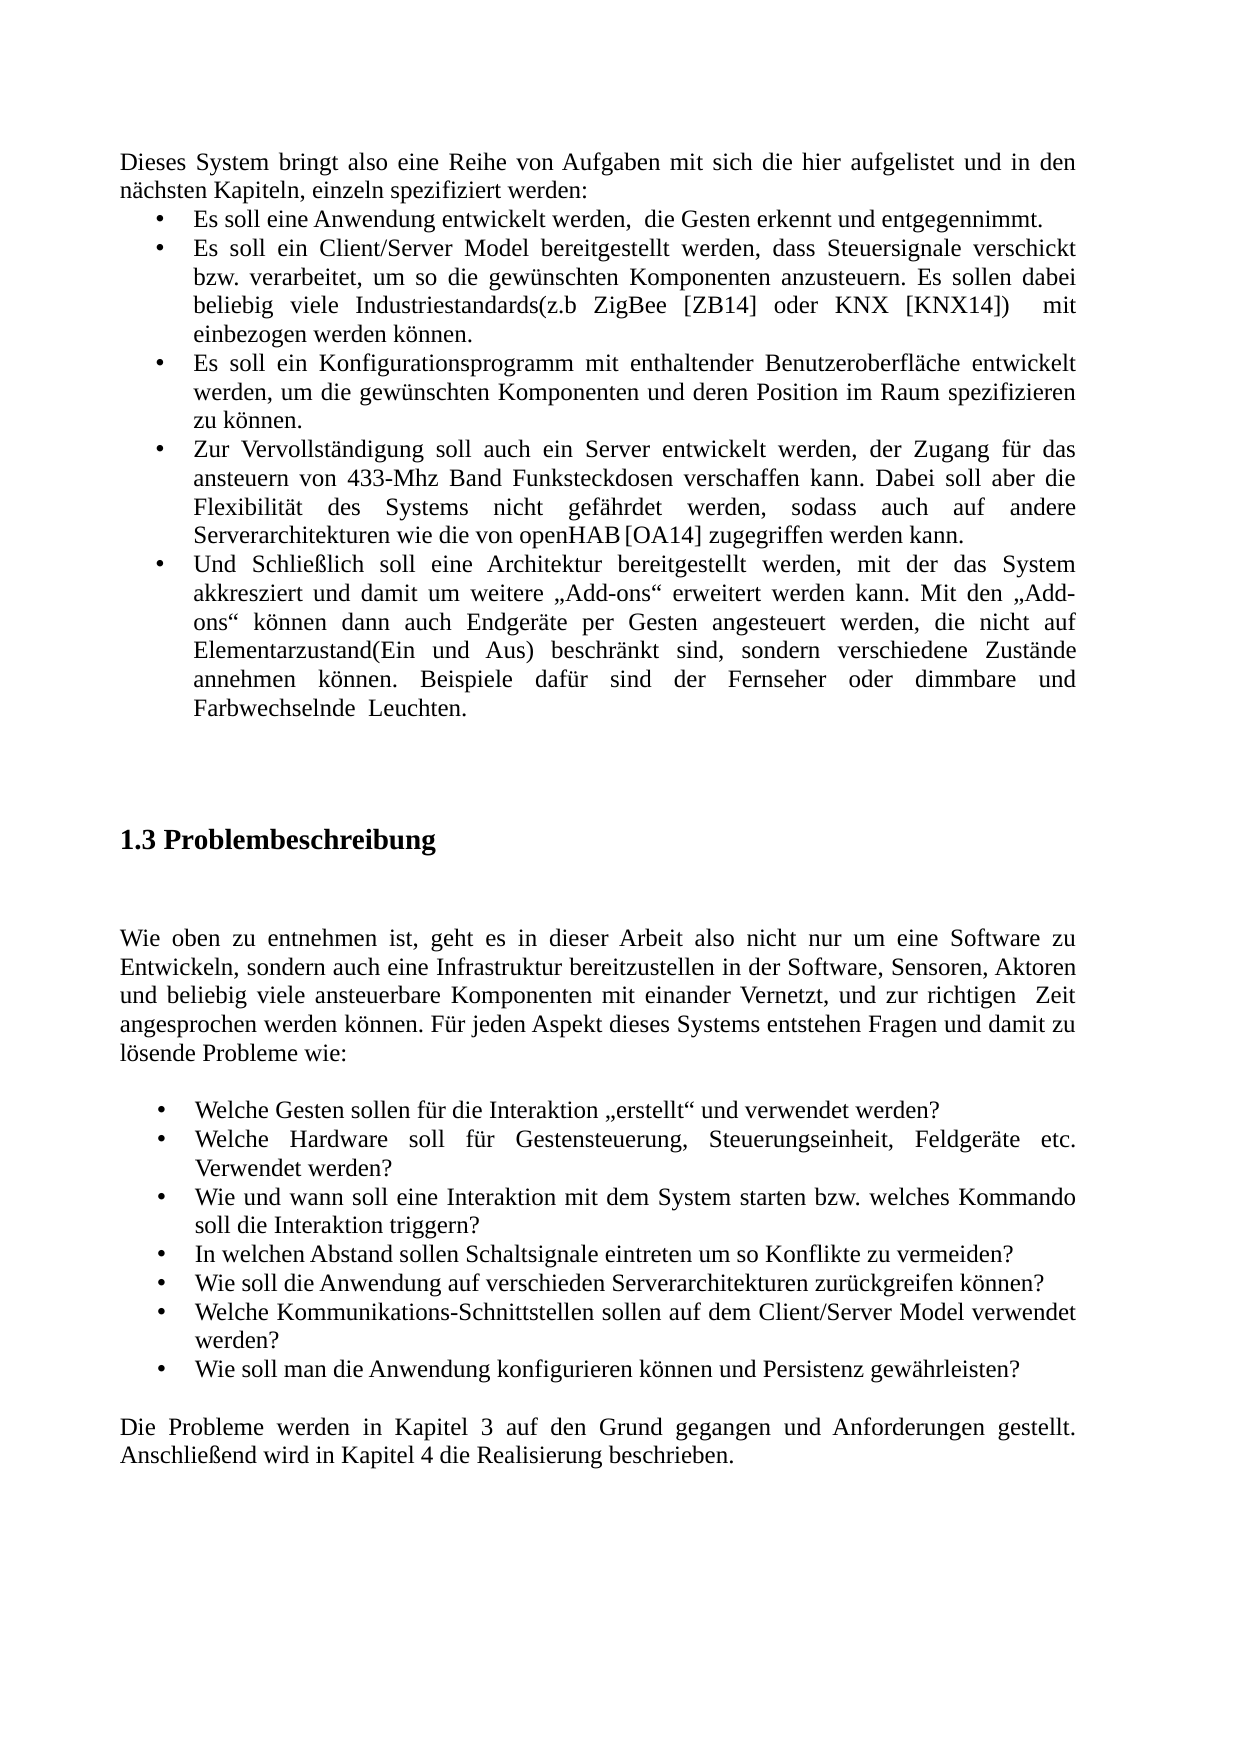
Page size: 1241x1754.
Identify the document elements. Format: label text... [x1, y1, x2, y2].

list Es soll ein Konfigurationsprogramm mit enthaltender Benutzeroberfläche entwickelt werden, um die gewünschten Komponenten und deren Position im Raum spezifizieren zu können. [156, 348, 1077, 434]
list Wie und wann soll eine Interaktion mit dem System starten bzw. welches Kommando soll die Interaktion triggern? [157, 1182, 1077, 1239]
text Die Probleme werden in Kapitel 3 auf den Grund gegangen und Anforderungen gestellt. Anschließend wird in Kapitel 4 die Realisierung beschrieben. [119, 1412, 1077, 1469]
list In welchen Abstand sollen Schaltsignale eintreten um so Konflikte zu vermeiden? [157, 1239, 1077, 1268]
list Wie soll man die Anwendung konfigurieren können und Persistenz gewährleisten? [157, 1354, 1077, 1383]
list Welche Hardware soll für Gestensteuerung, Steuerungseinheit, Feldgeräte etc. Verwendet werden? [157, 1124, 1077, 1182]
text 1.3 Problembeschreibung [119, 822, 1077, 856]
list Und Schließlich soll eine Architektur bereitgestellt werden, mit der das System akkresziert und damit um weitere „Add-ons“ erweitert werden kann. Mit den „Add-ons“ können dann auch Endgeräte per Gesten angesteuert werden, die nicht auf Elementarzustand(Ein und Aus) beschränkt sind, sondern verschiedene Zustände annehmen können. Beispiele dafür sind der Fernseher oder dimmbare und Farbwechselnde Leuchten. [156, 549, 1077, 722]
list Zur Vervollständigung soll auch ein Server entwickelt werden, der Zugang für das ansteuern von 433-Mhz Band Funksteckdosen verschaffen kann. Dabei soll aber die Flexibilität des Systems nicht gefährdet werden, sodass auch auf andere Serverarchitekturen wie die von openHAB [OA14] zugegriffen werden kann. [156, 434, 1077, 549]
list Es soll eine Anwendung entwickelt werden, die Gesten erkennt und entgegennimmt. [156, 204, 1077, 233]
list Es soll ein Client/Server Model bereitgestellt werden, dass Steuersignale verschickt bzw. verarbeitet, um so die gewünschten Komponenten anzusteuern. Es sollen dabei beliebig viele Industriestandards(z.b ZigBee [ZB14] oder KNX [KNX14]) mit einbezogen werden können. [156, 233, 1077, 348]
list Welche Gesten sollen für die Interaktion „erstellt“ und verwendet werden? [157, 1096, 1077, 1124]
text Wie oben zu entnehmen ist, geht es in dieser Arbeit also nicht nur um eine Software zu Entwickeln, sondern auch eine Infrastruktur bereitzustellen in der Software, Sensoren, Aktoren und beliebig viele ansteuerbare Komponenten mit einander Vernetzt, und zur richtigen Zeit angesprochen werden können. Für jeden Aspekt dieses Systems entstehen Fragen und damit zu lösende Probleme wie: [119, 923, 1077, 1067]
list Wie soll die Anwendung auf verschieden Serverarchitekturen zurückgreifen können? [157, 1268, 1077, 1297]
list Welche Kommunikations-Schnittstellen sollen auf dem Client/Server Model verwendet werden? [157, 1297, 1077, 1354]
text Dieses System bringt also eine Reihe von Aufgaben mit sich die hier aufgelistet und in den nächsten Kapiteln, einzeln spezifiziert werden: [119, 147, 1077, 204]
